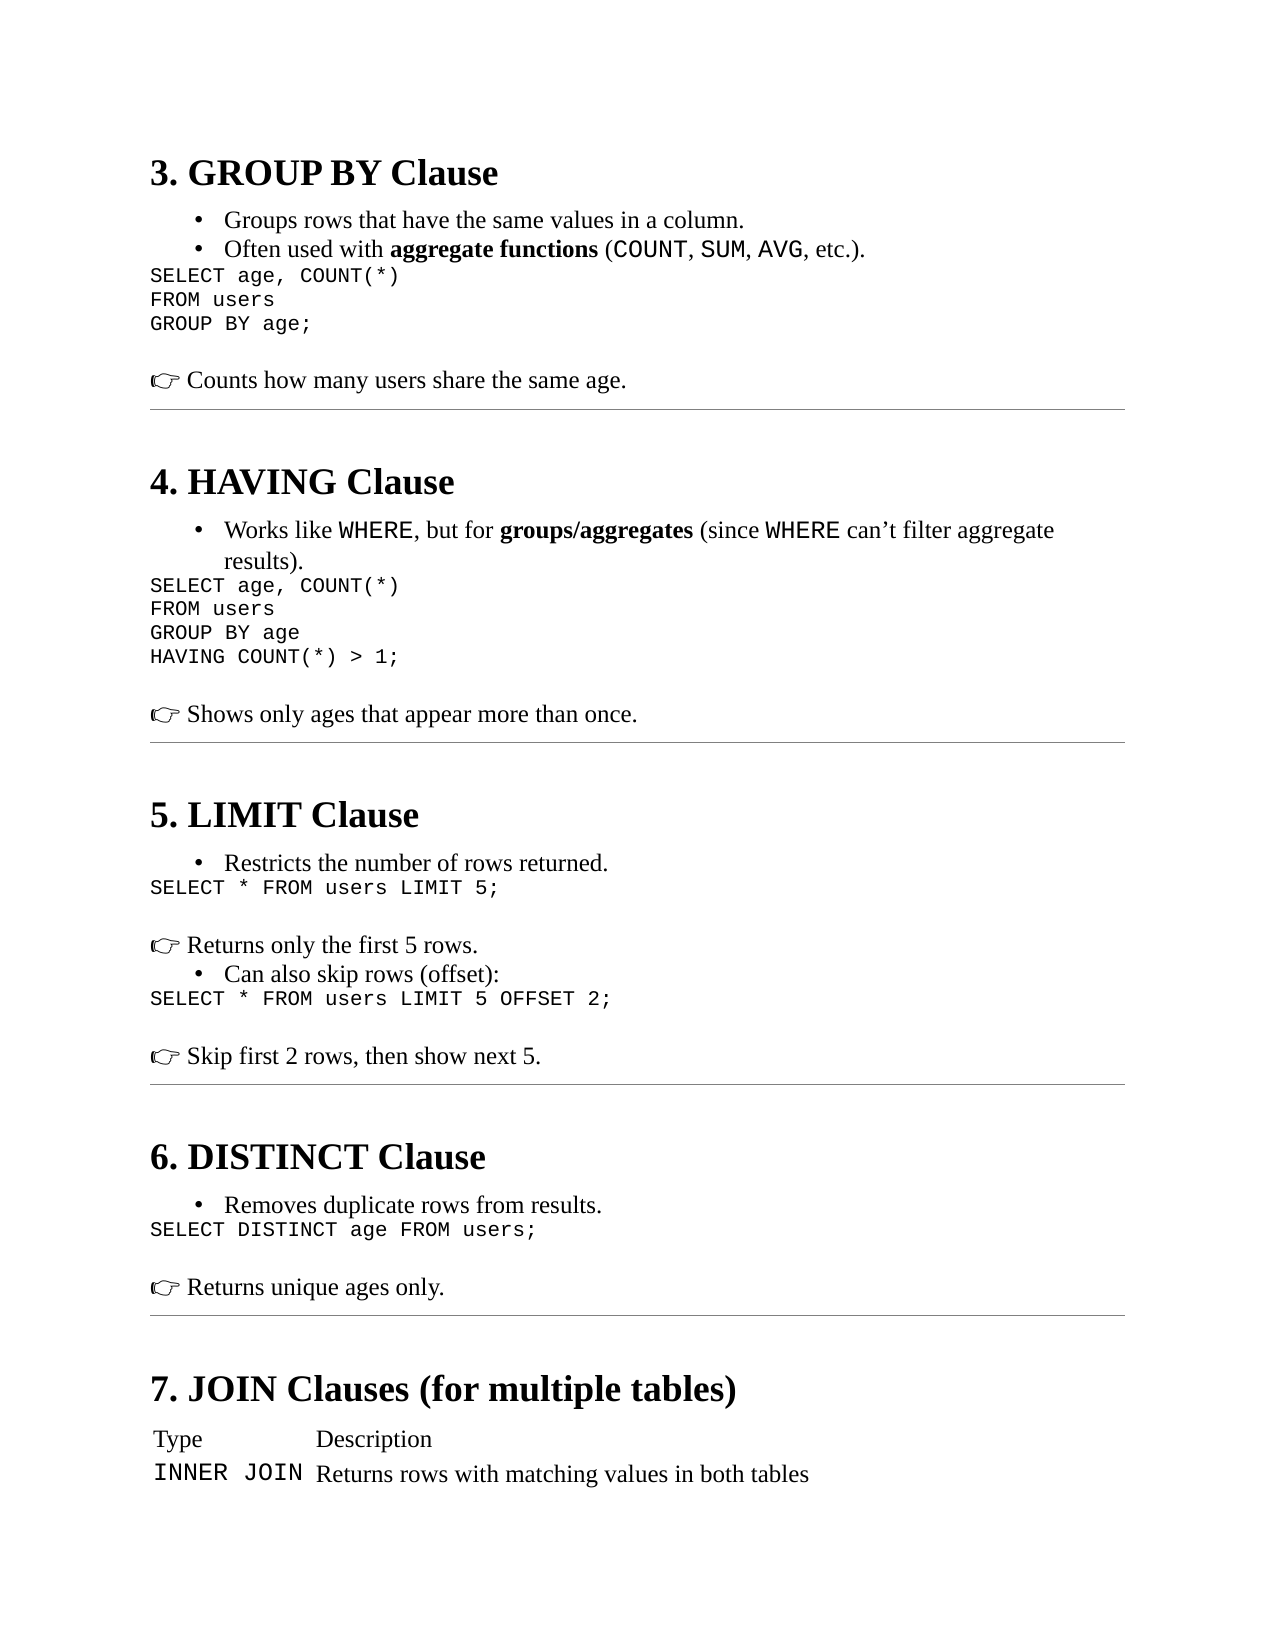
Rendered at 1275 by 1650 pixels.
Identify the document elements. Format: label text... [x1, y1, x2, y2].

list Removes duplicate rows from results. [194, 1190, 1125, 1219]
table_cell INNER JOIN [150, 1456, 313, 1491]
list Often used with aggregate functions (COUNT, SUM, AVG, etc.). [194, 234, 1125, 265]
list Can also skip rows (offset): [194, 959, 1125, 988]
text 👉 Counts how many users share the same age. [150, 366, 1125, 394]
text GROUP BY age [150, 622, 1125, 646]
list Works like WHERE, but for groups/aggregates (since WHERE can’t filter aggregate results). [194, 515, 1125, 575]
text SELECT DISTINCT age FROM users; [150, 1219, 1125, 1243]
table_header Description [313, 1422, 887, 1456]
table_cell Returns rows with matching values in both tables [313, 1456, 887, 1491]
subtitle 4. HAVING Clause [150, 459, 1125, 503]
subtitle 3. GROUP BY Clause [150, 150, 1125, 193]
subtitle 5. LIMIT Clause [150, 793, 1125, 836]
list Restricts the number of rows returned. [194, 848, 1125, 877]
text SELECT * FROM users LIMIT 5 OFFSET 2; [150, 988, 1125, 1011]
text FROM users [150, 598, 1125, 622]
text HAVING COUNT(*) > 1; [150, 646, 1125, 669]
subtitle 7. JOIN Clauses (for multiple tables) [150, 1366, 1125, 1409]
subtitle 6. DISTINCT Clause [150, 1134, 1125, 1178]
text FROM users [150, 289, 1125, 312]
text SELECT age, COUNT(*) [150, 575, 1125, 598]
text 👉 Returns only the first 5 rows. [150, 930, 1125, 959]
text SELECT age, COUNT(*) [150, 265, 1125, 289]
text 👉 Skip first 2 rows, then show next 5. [150, 1041, 1125, 1069]
list Groups rows that have the same values in a column. [194, 206, 1125, 234]
text GROUP BY age; [150, 312, 1125, 336]
text 👉 Shows only ages that appear more than once. [150, 699, 1125, 727]
text SELECT * FROM users LIMIT 5; [150, 877, 1125, 901]
table_header Type [150, 1422, 313, 1456]
text 👉 Returns unique ages only. [150, 1272, 1125, 1301]
